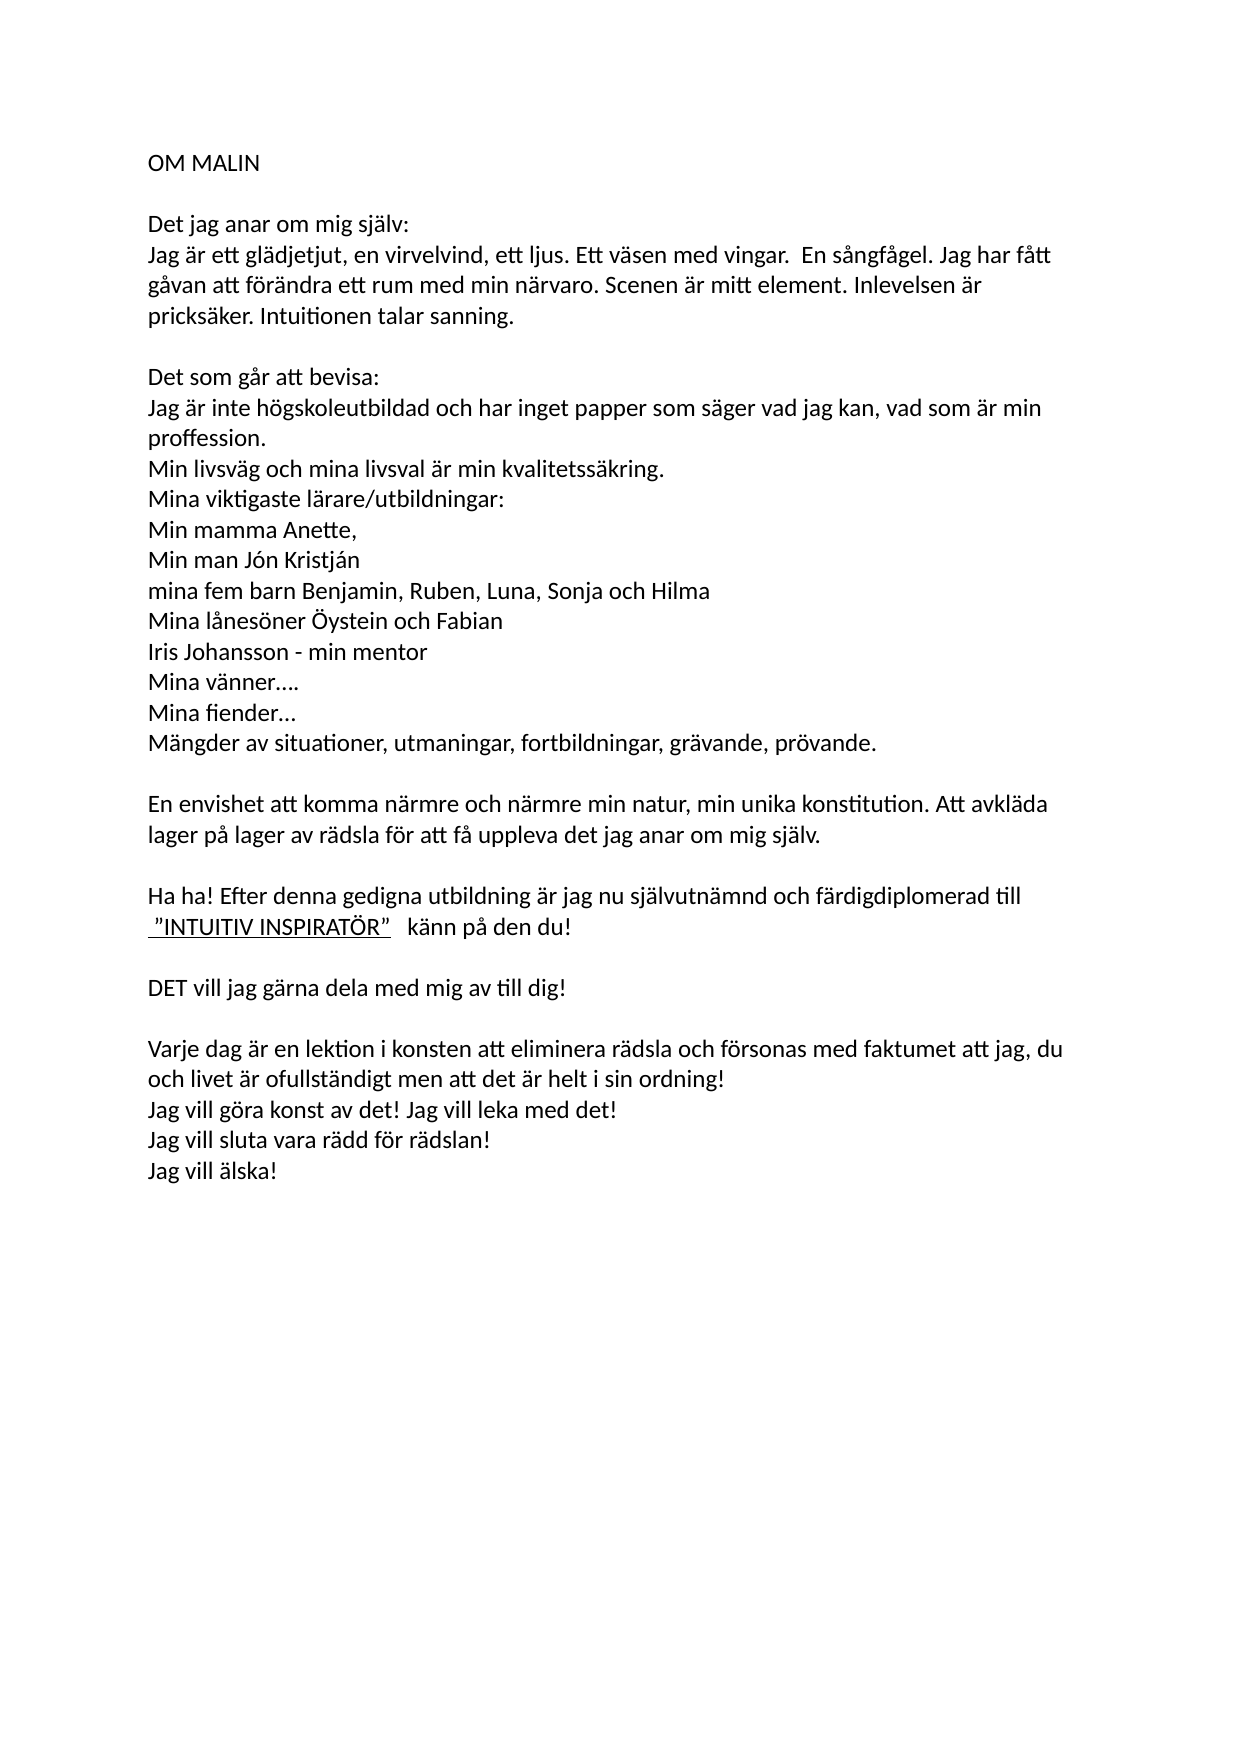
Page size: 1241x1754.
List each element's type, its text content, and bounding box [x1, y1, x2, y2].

text Varje dag är en lektion i konsten att eliminera rädsla och försonas med faktumet att jag, du och livet är ofullständigt men att det är helt i sin ordning! [148, 1033, 1093, 1094]
text Ha ha! Efter denna gedigna utbildning är jag nu självutnämnd och färdigdiplomerad till [148, 880, 1093, 911]
text Mängder av situationer, utmaningar, fortbildningar, grävande, prövande. [148, 727, 1093, 758]
text En envishet att komma närmre och närmre min natur, min unika konstitution. Att avkläda lager på lager av rädsla för att få uppleva det jag anar om mig själv. [148, 788, 1093, 849]
text Jag vill älska! [148, 1155, 1093, 1185]
text ”INTUITIV INSPIRATÖR” känn på den du! [148, 911, 1093, 941]
text Det jag anar om mig själv: [148, 209, 1093, 239]
text Min mamma Anette, [148, 514, 1093, 544]
text Jag är ett glädjetjut, en virvelvind, ett ljus. Ett väsen med vingar. En sångfågel. Jag har fått gåvan att förändra ett rum med min närvaro. Scenen är mitt element. Inlevelsen är pricksäker. Intuitionen talar sanning. [148, 239, 1093, 331]
text Mina fiender… [148, 697, 1093, 727]
text Jag vill göra konst av det! Jag vill leka med det! [148, 1094, 1093, 1124]
text OM MALIN [148, 148, 1093, 178]
text Iris Johansson - min mentor [148, 636, 1093, 666]
text Jag vill sluta vara rädd för rädslan! [148, 1124, 1093, 1155]
text Mina viktigaste lärare/utbildningar: [148, 483, 1093, 514]
text Min man Jón Kristján [148, 544, 1093, 575]
text Det som går att bevisa: [148, 361, 1093, 392]
text Min livsväg och mina livsval är min kvalitetssäkring. [148, 453, 1093, 483]
text Jag är inte högskoleutbildad och har inget papper som säger vad jag kan, vad som är min proffession. [148, 392, 1093, 453]
text Mina lånesöner Öystein och Fabian [148, 605, 1093, 636]
text Mina vänner…. [148, 666, 1093, 697]
text DET vill jag gärna dela med mig av till dig! [148, 972, 1093, 1002]
text mina fem barn Benjamin, Ruben, Luna, Sonja och Hilma [148, 575, 1093, 605]
